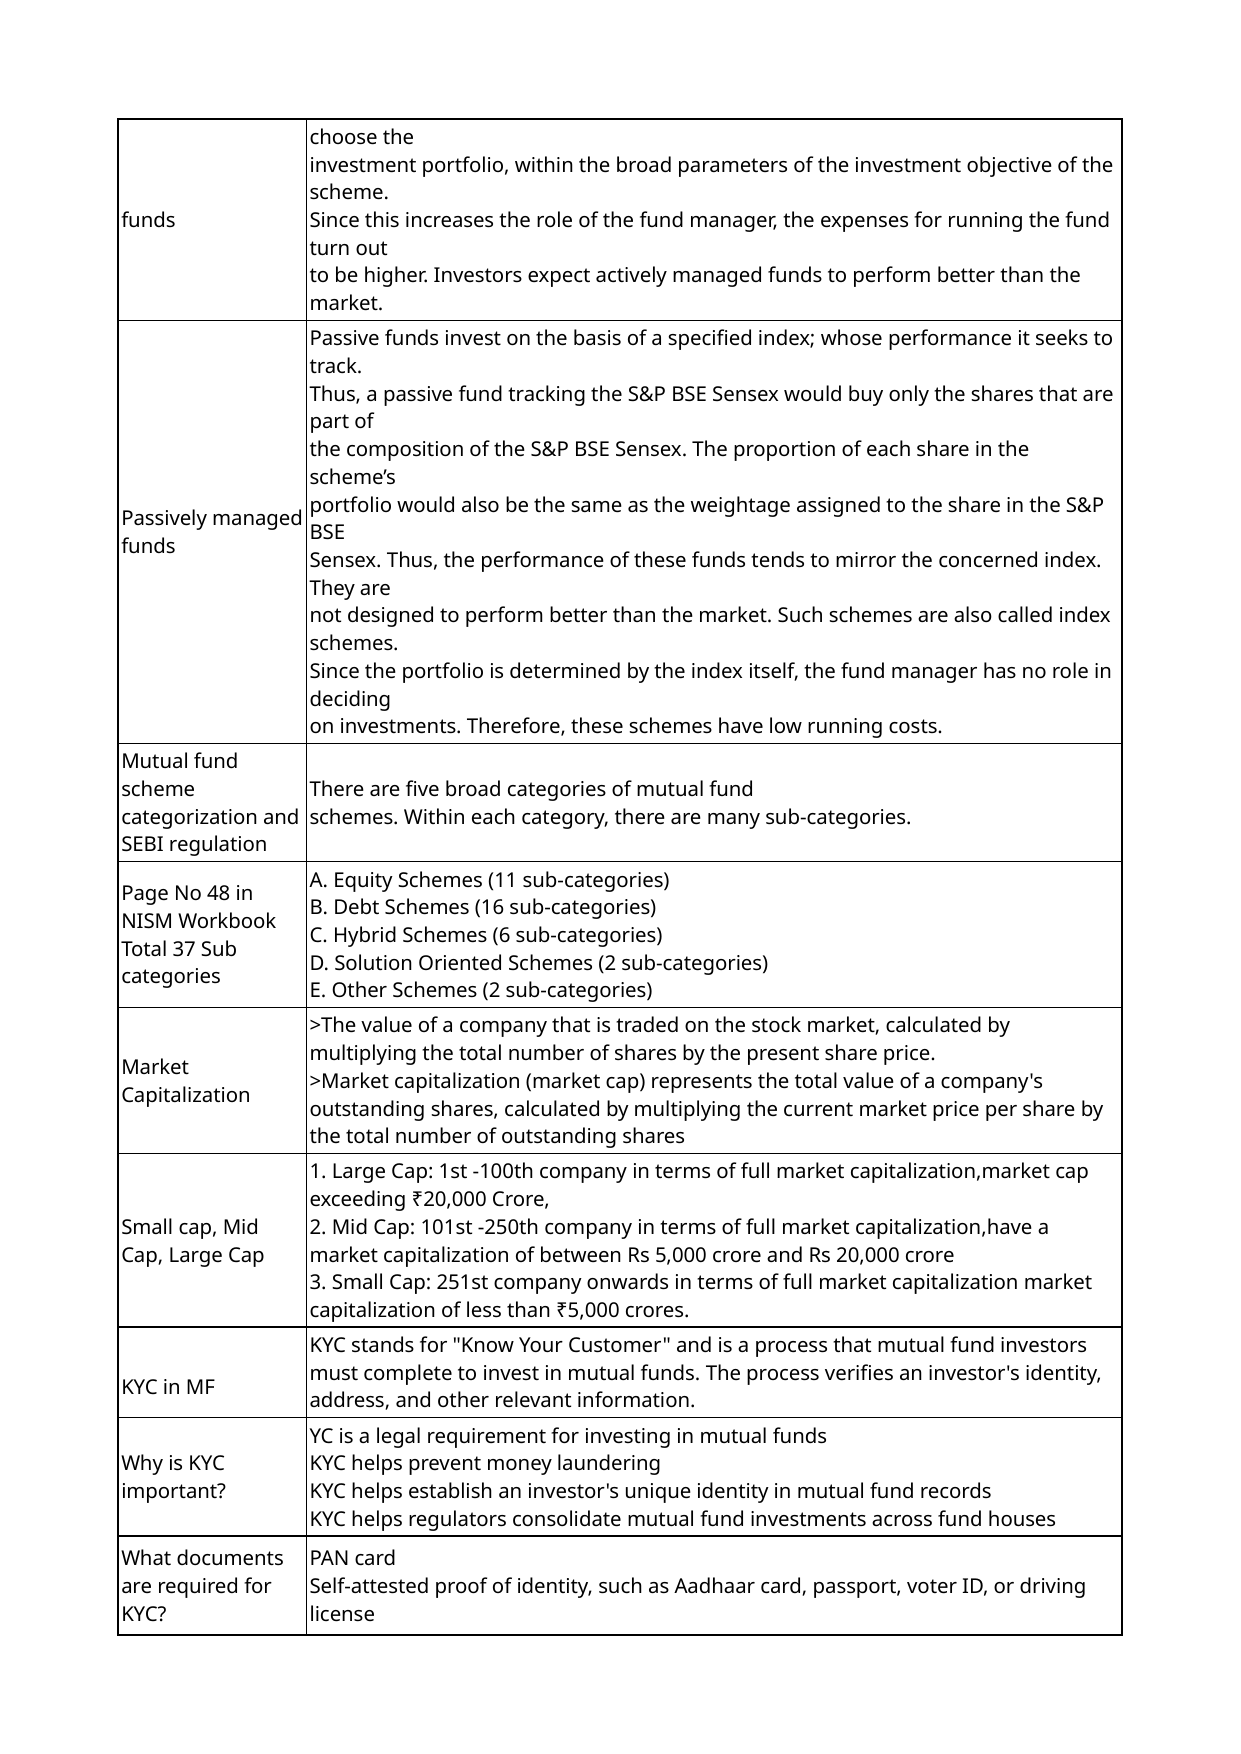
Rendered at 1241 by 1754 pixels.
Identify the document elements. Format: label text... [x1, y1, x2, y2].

table_cell 1. Large Cap: 1st -100th company in terms of full market capitalization,market cap exceeding ₹20,000 Crore, 2. Mid Cap: 101st -250th company in terms of full market capitalization,have a market capitalization of between Rs 5,000 crore and Rs 20,000 crore 3. Small Cap: 251st company onwards in terms of full market capitalization market capitalization of less than ₹5,000 crores. [307, 1154, 1121, 1326]
table_cell KYC in MF [119, 1328, 306, 1417]
table_cell YC is a legal requirement for investing in mutual funds KYC helps prevent money laundering KYC helps establish an investor's unique identity in mutual fund records KYC helps regulators consolidate mutual fund investments across fund houses [307, 1418, 1121, 1535]
table_cell KYC stands for "Know Your Customer" and is a process that mutual fund investors must complete to invest in mutual funds. The process verifies an investor's identity, address, and other relevant information. [307, 1328, 1121, 1417]
table_cell Page No 48 in NISM Workbook Total 37 Sub categories [119, 862, 306, 1007]
table_cell funds [119, 120, 306, 319]
table_cell What documents are required for KYC? [119, 1537, 306, 1634]
table_cell Market Capitalization [119, 1008, 306, 1153]
table_cell choose the investment portfolio, within the broad parameters of the investment objective of the scheme. Since this increases the role of the fund manager, the expenses for running the fund turn out to be higher. Investors expect actively managed funds to perform better than the market. [307, 120, 1121, 319]
table_cell Passive funds invest on the basis of a specified index; whose performance it seeks to track. Thus, a passive fund tracking the S&P BSE Sensex would buy only the shares that are part of the composition of the S&P BSE Sensex. The proportion of each share in the scheme’s portfolio would also be the same as the weightage assigned to the share in the S&P BSE Sensex. Thus, the performance of these funds tends to mirror the concerned index. They are not designed to perform better than the market. Such schemes are also called index schemes. Since the portfolio is determined by the index itself, the fund manager has no role in deciding on investments. Therefore, these schemes have low running costs. [307, 321, 1121, 742]
table_cell Why is KYC important? [119, 1418, 306, 1535]
table_cell There are five broad categories of mutual fund schemes. Within each category, there are many sub-categories. [307, 744, 1121, 861]
table_cell PAN card Self-attested proof of identity, such as Aadhaar card, passport, voter ID, or driving license [307, 1537, 1121, 1634]
table_cell Passively managed funds [119, 321, 306, 742]
table_cell A. Equity Schemes (11 sub-categories) B. Debt Schemes (16 sub-categories) C. Hybrid Schemes (6 sub-categories) D. Solution Oriented Schemes (2 sub-categories) E. Other Schemes (2 sub-categories) [307, 862, 1121, 1007]
table_cell Mutual fund scheme categorization and SEBI regulation [119, 744, 306, 861]
table_cell >The value of a company that is traded on the stock market, calculated by multiplying the total number of shares by the present share price. >Market capitalization (market cap) represents the total value of a company's outstanding shares, calculated by multiplying the current market price per share by the total number of outstanding shares [307, 1008, 1121, 1153]
table_cell Small cap, Mid Cap, Large Cap [119, 1154, 306, 1326]
